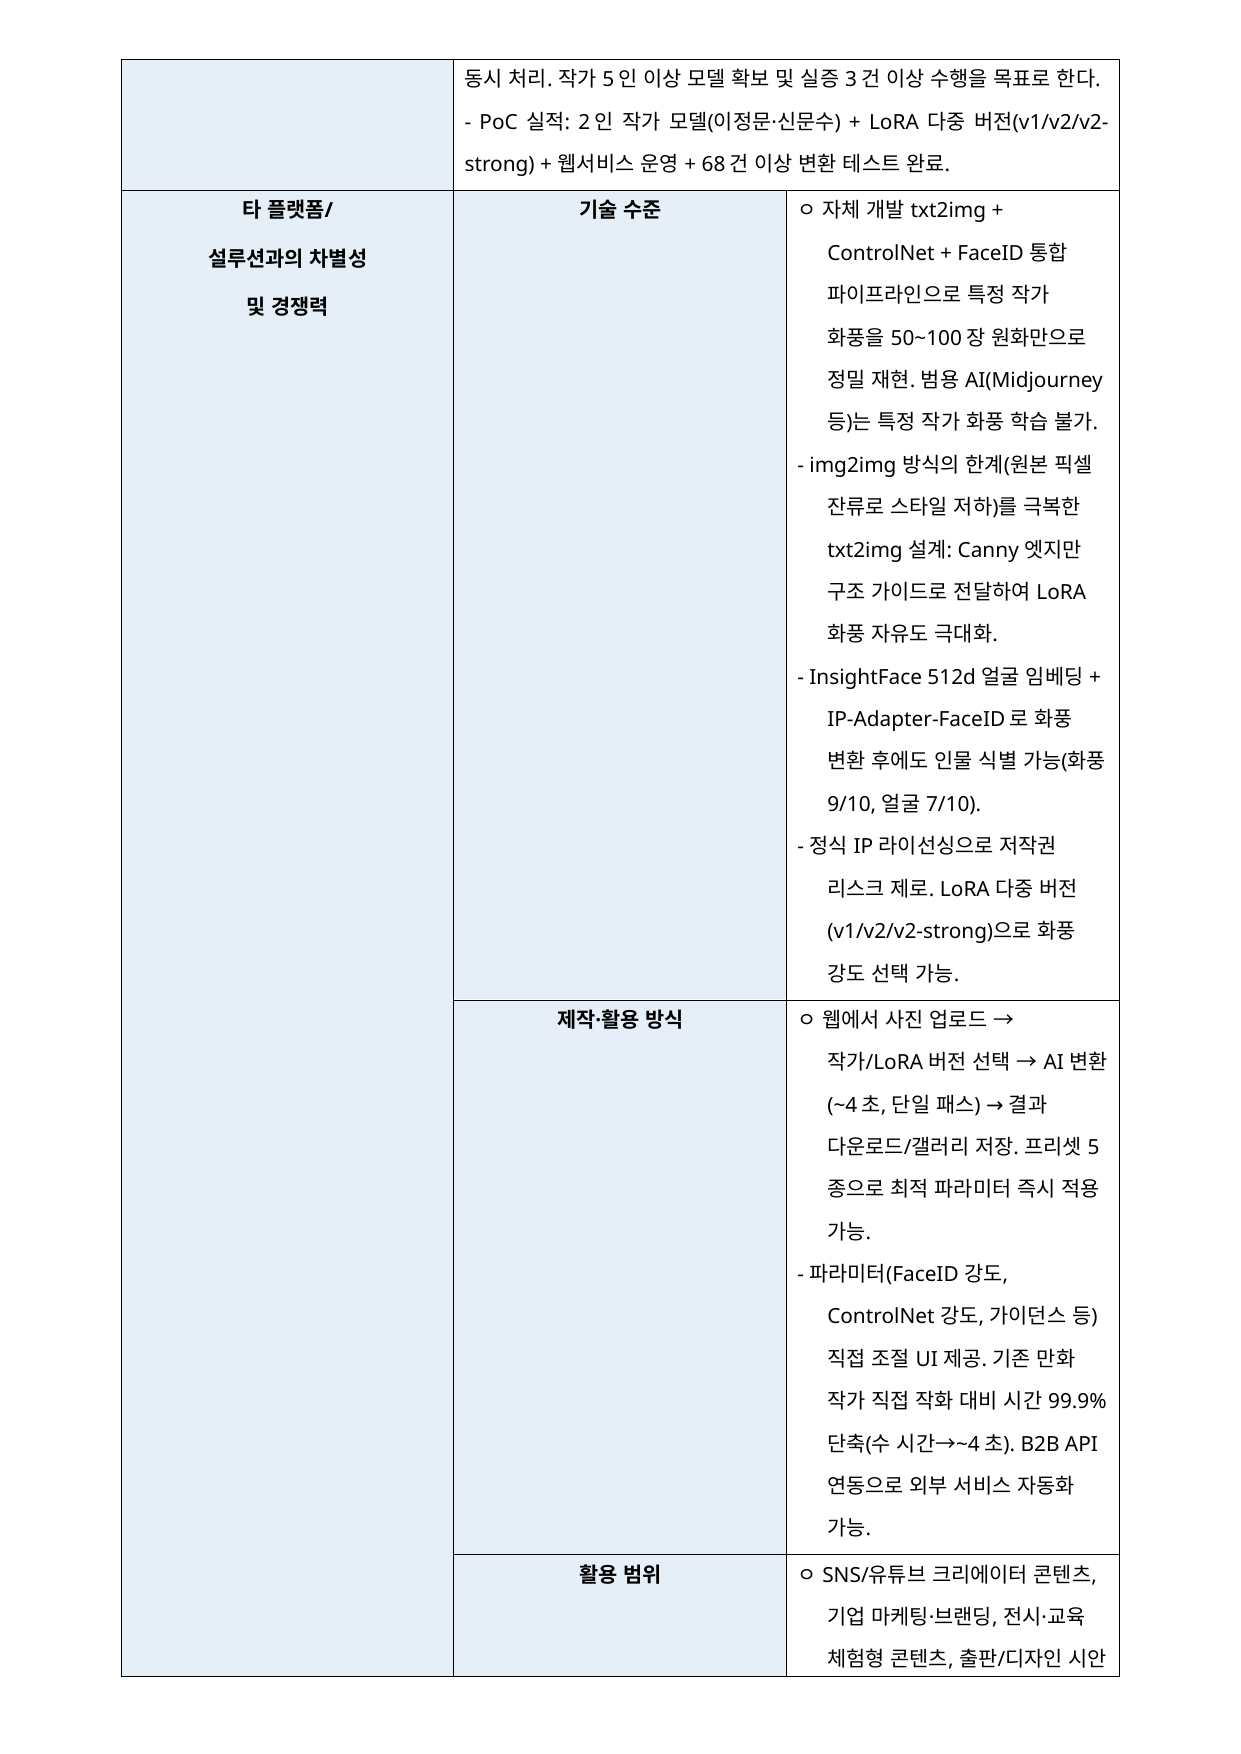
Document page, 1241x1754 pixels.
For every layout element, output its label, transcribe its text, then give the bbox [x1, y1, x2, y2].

table_cell [122, 60, 453, 190]
table_cell 활용 범위 [454, 1555, 786, 1676]
table_cell 제작·활용 방식 [454, 1001, 786, 1554]
table_cell ㅇ SNS/유튜브 크리에이터 콘텐츠, 기업 마케팅·브랜딩, 전시·교육 체험형 콘텐츠, 출판/디자인 시안 [787, 1555, 1119, 1676]
table_cell 기술 수준 [454, 191, 786, 999]
table_cell ㅇ 웹에서 사진 업로드 → 작가/LoRA 버전 선택 → AI 변환(~4초, 단일 패스) → 결과 다운로드/갤러리 저장. 프리셋 5종으로 최적 파라미터 즉시 적용 가능. - 파라미터(FaceID 강도, ControlNet 강도, 가이던스 등) 직접 조절 UI 제공. 기존 만화 작가 직접 작화 대비 시간 99.9% 단축(수 시간→~4초). B2B API 연동으로 외부 서비스 자동화 가능. [787, 1001, 1119, 1554]
table_cell 동시 처리. 작가 5인 이상 모델 확보 및 실증 3건 이상 수행을 목표로 한다. - PoC 실적: 2인 작가 모델(이정문·신문수) + LoRA 다중 버전(v1/v2/v2-strong) + 웹서비스 운영 + 68건 이상 변환 테스트 완료. [454, 60, 1119, 190]
table_cell 타 플랫폼/ 설루션과의 차별성 및 경쟁력 [122, 191, 453, 1676]
table_cell ㅇ 자체 개발 txt2img + ControlNet + FaceID 통합 파이프라인으로 특정 작가 화풍을 50~100장 원화만으로 정밀 재현. 범용 AI(Midjourney 등)는 특정 작가 화풍 학습 불가. - img2img 방식의 한계(원본 픽셀 잔류로 스타일 저하)를 극복한 txt2img 설계: Canny 엣지만 구조 가이드로 전달하여 LoRA 화풍 자유도 극대화. - InsightFace 512d 얼굴 임베딩 + IP-Adapter-FaceID로 화풍 변환 후에도 인물 식별 가능(화풍 9/10, 얼굴 7/10). - 정식 IP 라이선싱으로 저작권 리스크 제로. LoRA 다중 버전(v1/v2/v2-strong)으로 화풍 강도 선택 가능. [787, 191, 1119, 999]
